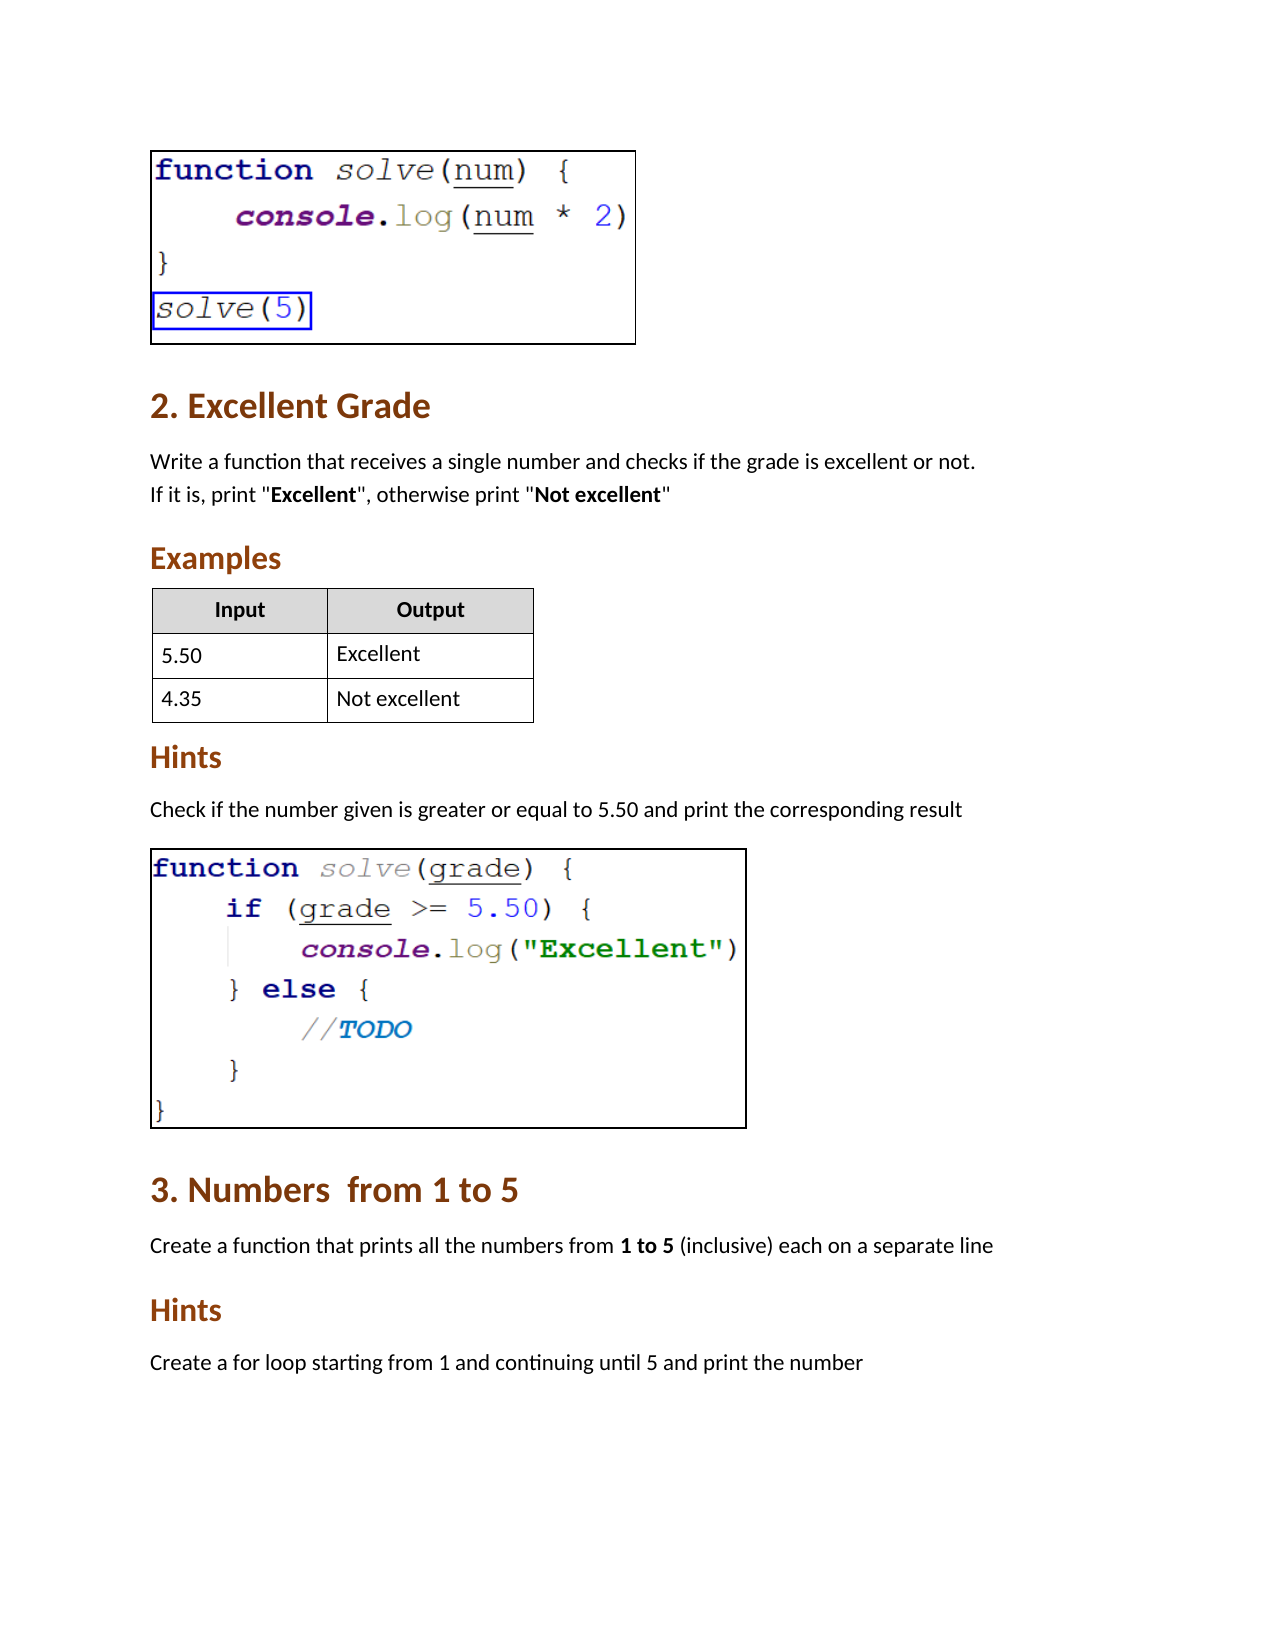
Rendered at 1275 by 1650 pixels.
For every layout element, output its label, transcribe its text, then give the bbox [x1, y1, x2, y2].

subtitle Hints [150, 736, 1125, 776]
table_cell Not excellent [328, 679, 533, 722]
table_cell Excellent [328, 634, 533, 677]
table_cell 5.50 [153, 634, 327, 677]
text Create a function that prints all the numbers from 1 to 5 (inclusive) each on a separate line [150, 1232, 1125, 1260]
text Check if the number given is greater or equal to 5.50 and print the corresponding result [150, 795, 1125, 823]
table_cell 4.35 [153, 679, 327, 722]
subtitle Excellent Grade [150, 382, 1125, 428]
subtitle Numbers from 1 to 5 [150, 1166, 1125, 1212]
text Create a for loop starting from 1 and continuing until 5 and print the number [150, 1348, 1125, 1376]
subtitle Examples [150, 537, 1125, 578]
text Write a function that receives a single number and checks if the grade is excellent or not. If it is, print "Excellent", otherwise print "Not excellent" [150, 447, 1125, 508]
table_header Output [328, 589, 533, 633]
subtitle Hints [150, 1289, 1125, 1329]
table_header Input [153, 589, 327, 633]
